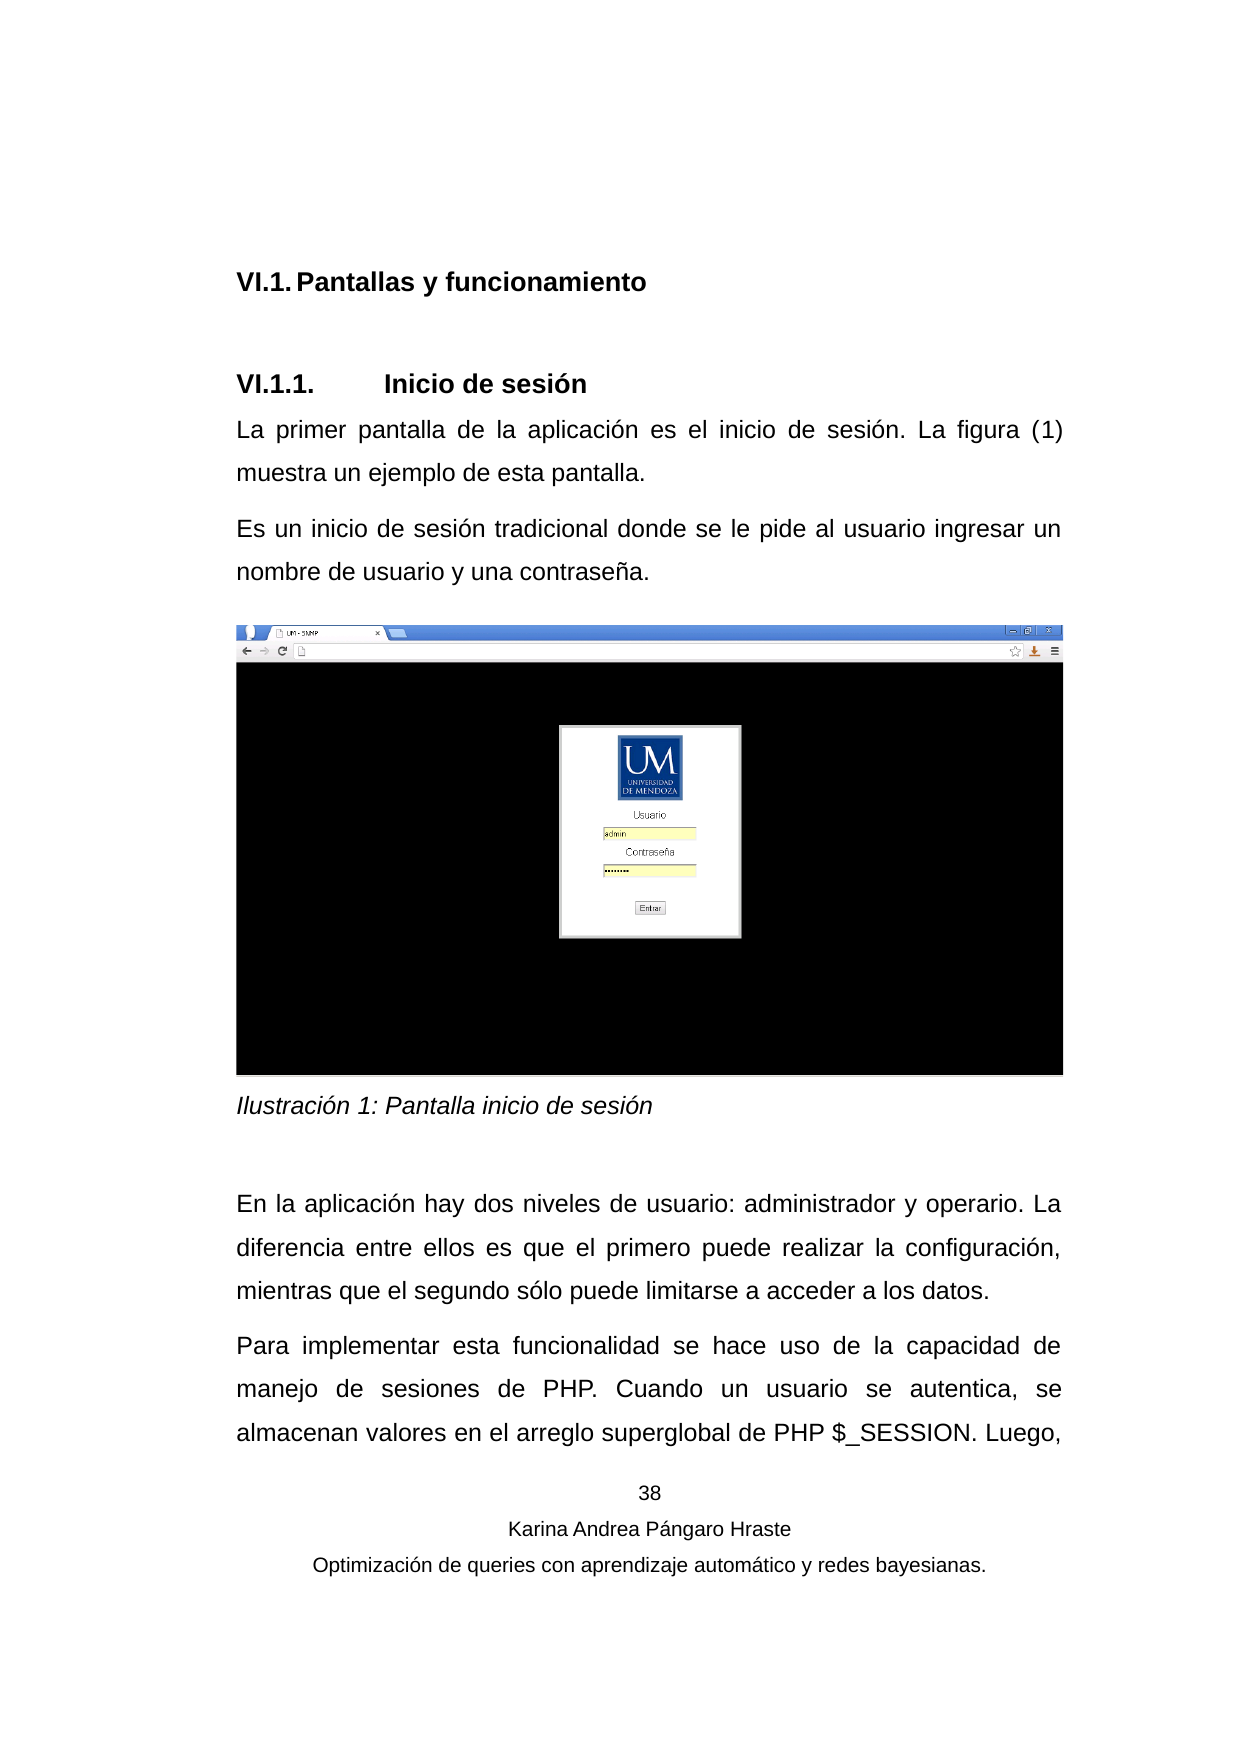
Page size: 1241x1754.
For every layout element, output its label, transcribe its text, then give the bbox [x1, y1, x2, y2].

text Para implementar esta funcionalidad se hace uso de la capacidad de manejo de sesiones de PHP. Cuando un usuario se autentica, se almacenan valores en el arreglo superglobal de PHP $_SESSION. Luego, [236, 1331, 1063, 1446]
text En la aplicación hay dos niveles de usuario: administrador y operario. La diferencia entre ellos es que el primero puede realizar la configuración, mientras que el segundo sólo puede limitarse a acceder a los datos. [236, 1189, 1063, 1304]
text Es un inicio de sesión tradicional donde se le pide al usuario ingresar un nombre de usuario y una contraseña. [236, 514, 1063, 586]
subtitle Pantallas y funcionamiento [236, 266, 1063, 297]
text Ilustración 1: Pantalla inicio de sesión [236, 1077, 1063, 1119]
subtitle Inicio de sesión [236, 368, 1063, 399]
picture [236, 625, 1064, 1077]
text La primer pantalla de la aplicación es el inicio de sesión. La figura (1) muestra un ejemplo de esta pantalla. [236, 415, 1063, 487]
